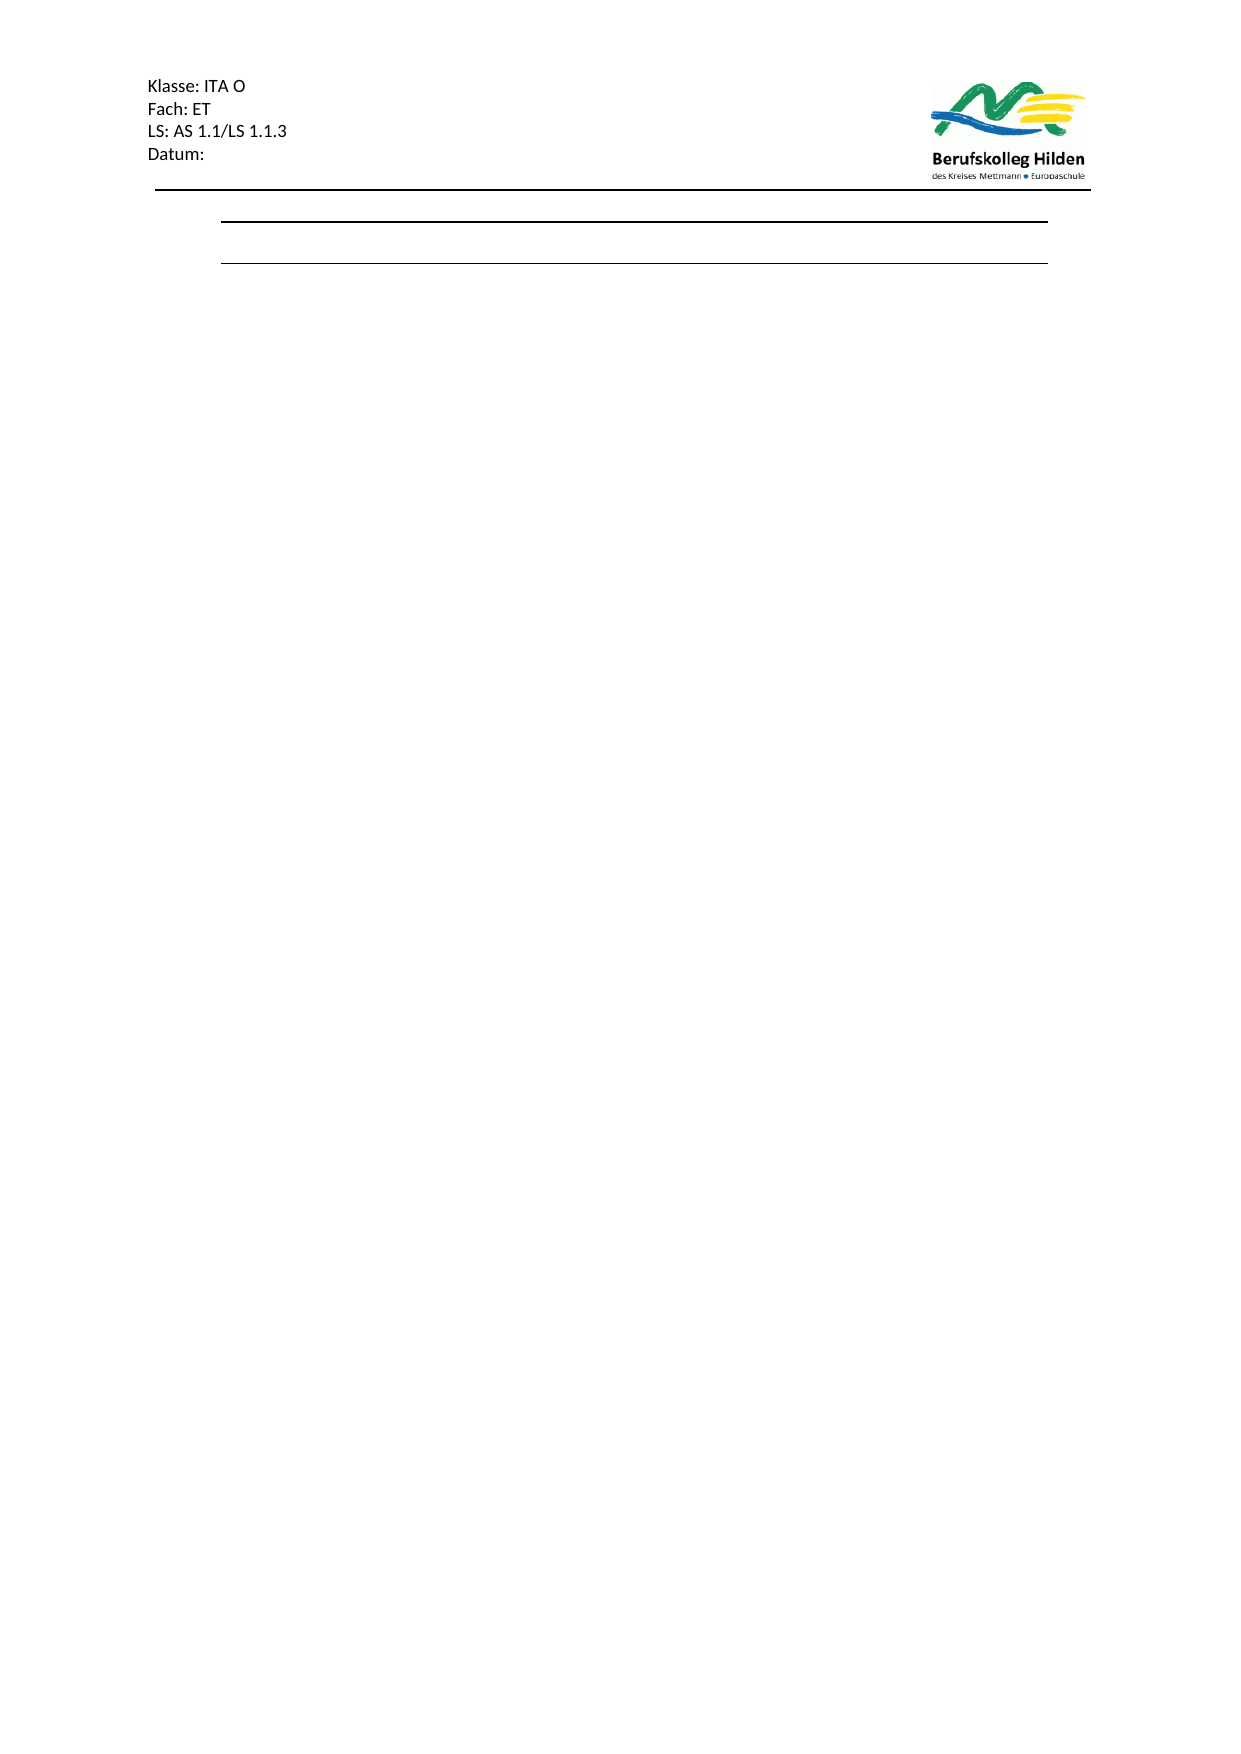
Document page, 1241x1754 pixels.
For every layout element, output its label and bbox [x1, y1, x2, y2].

table_cell [221, 223, 1048, 263]
picture [948, 74, 1093, 187]
